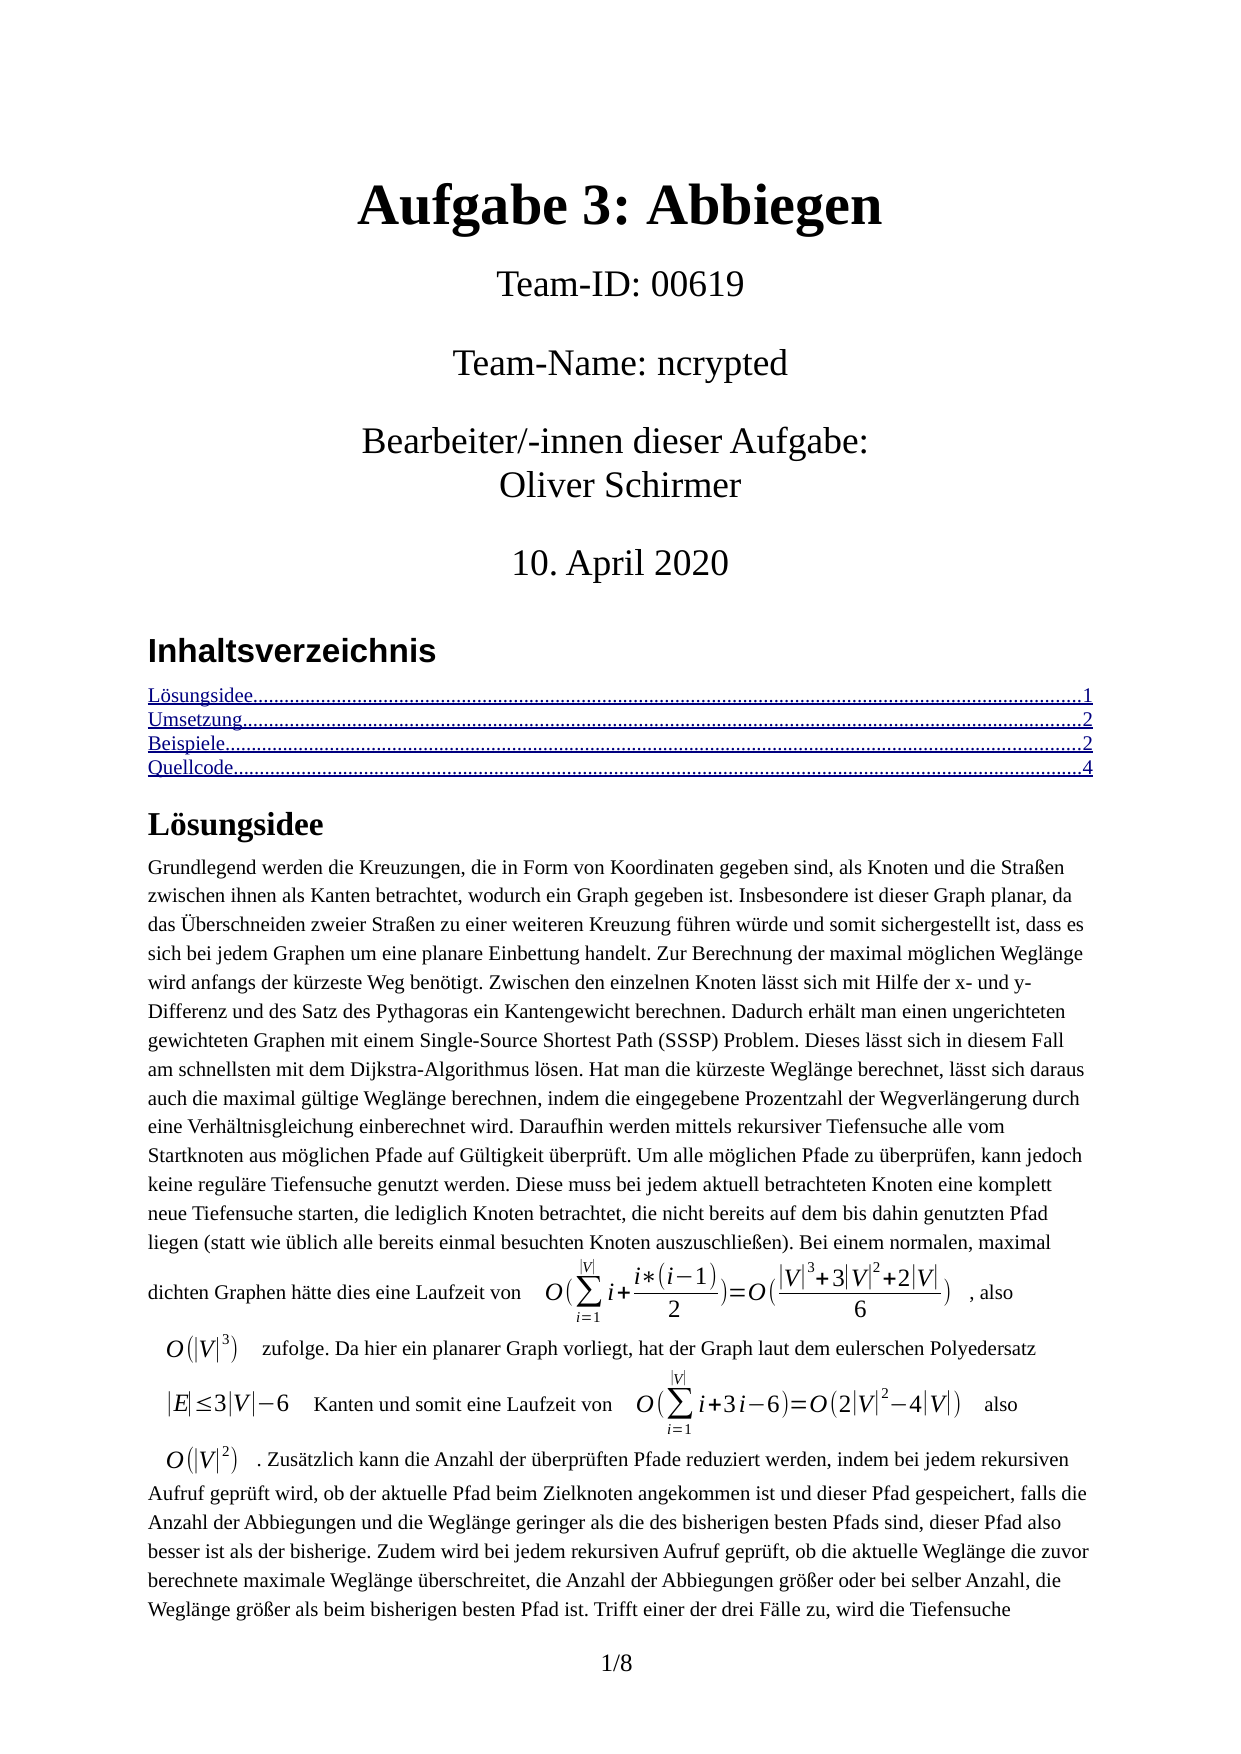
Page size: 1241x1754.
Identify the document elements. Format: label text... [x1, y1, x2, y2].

subtitle Bearbeiter/-innen dieser Aufgabe: Oliver Schirmer [148, 419, 1093, 505]
subtitle Team-Name: ncrypted [148, 340, 1093, 383]
text Umsetzung 2 [148, 707, 1093, 727]
subtitle 10. April 2020 [148, 541, 1093, 584]
subtitle Team-ID: 00619 [148, 262, 1093, 305]
subtitle Inhaltsverzeichnis [148, 632, 1093, 670]
title Aufgabe 3: Abbiegen [148, 170, 1093, 237]
text Grundlegend werden die Kreuzungen, die in Form von Koordinaten gegeben sind, als Knoten und die Straßen zwischen ihnen als Kanten betrachtet, wodurch ein Graph gegeben ist. Insbesondere ist dieser Graph planar, da das Überschneiden zweier Straßen zu einer weiteren Kreuzung führen würde und somit sichergestellt ist, dass es sich bei jedem Graphen um eine planare Einbettung handelt. Zur Berechnung der maximal möglichen Weglänge wird anfangs der kürzeste Weg benötigt. Zwischen den einzelnen Knoten lässt sich mit Hilfe der x- und y-Differenz und des Satz des Pythagoras ein Kantengewicht berechnen. Dadurch erhält man einen ungerichteten gewichteten Graphen mit einem Single-Source Shortest Path (SSSP) Problem. Dieses lässt sich in diesem Fall am schnellsten mit dem Dijkstra-Algorithmus lösen. Hat man die kürzeste Weglänge berechnet, lässt sich daraus auch die maximal gültige Weglänge berechnen, indem die eingegebene Prozentzahl der Wegverlängerung durch eine Verhältnisgleichung einberechnet wird. Daraufhin werden mittels rekursiver Tiefensuche alle vom Startknoten aus möglichen Pfade auf Gültigkeit überprüft. Um alle möglichen Pfade zu überprüfen, kann jedoch keine reguläre Tiefensuche genutzt werden. Diese muss bei jedem aktuell betrachteten Knoten eine komplett neue Tiefensuche starten, die lediglich Knoten betrachtet, die nicht bereits auf dem bis dahin genutzten Pfad liegen (statt wie üblich alle bereits einmal besuchten Knoten auszuschließen). Bei einem normalen, maximal dichten Graphen hätte dies eine Laufzeit von , also zufolge. Da hier ein planarer Graph vorliegt, hat der Graph laut dem eulerschen Polyedersatz Kanten und somit eine Laufzeit von also . Zusätzlich kann die Anzahl der überprüften Pfade reduziert werden, indem bei jedem rekursiven Aufruf geprüft wird, ob der aktuelle Pfad beim Zielknoten angekommen ist und dieser Pfad gespeichert, falls die Anzahl der Abbiegungen und die Weglänge geringer als die des bisherigen besten Pfads sind, dieser Pfad also besser ist als der bisherige. Zudem wird bei jedem rekursiven Aufruf geprüft, ob die aktuelle Weglänge die zuvor berechnete maximale Weglänge überschreitet, die Anzahl der Abbiegungen größer oder bei selber Anzahl, die Weglänge größer als beim bisherigen besten Pfad ist. Trifft einer der drei Fälle zu, wird die Tiefensuche abgebrochen, wodurch die Berechnung an diesem Punkt unnötiger Pfade vermieden wird. Die Anzahl der Abbiegungen jedes Pfads wird durch Winkelberechnung zwischen je zwei aufeinanderfolgenden Knoten (zweidimensionalen Koordinaten) ermittelt. D.h. während eines rekursiven Aufrufs, wird der Winkel zum vorherigen Knoten berechnet und bei Abweichung vom vorherigen Winkel die Anzahl der Abbiegungen inkrementiert. [148, 854, 1093, 1621]
text Quellcode 4 [148, 755, 1093, 775]
text Lösungsidee 1 [148, 682, 1093, 703]
text Beispiele 2 [148, 731, 1093, 751]
subtitle Lösungsidee [148, 804, 1093, 842]
